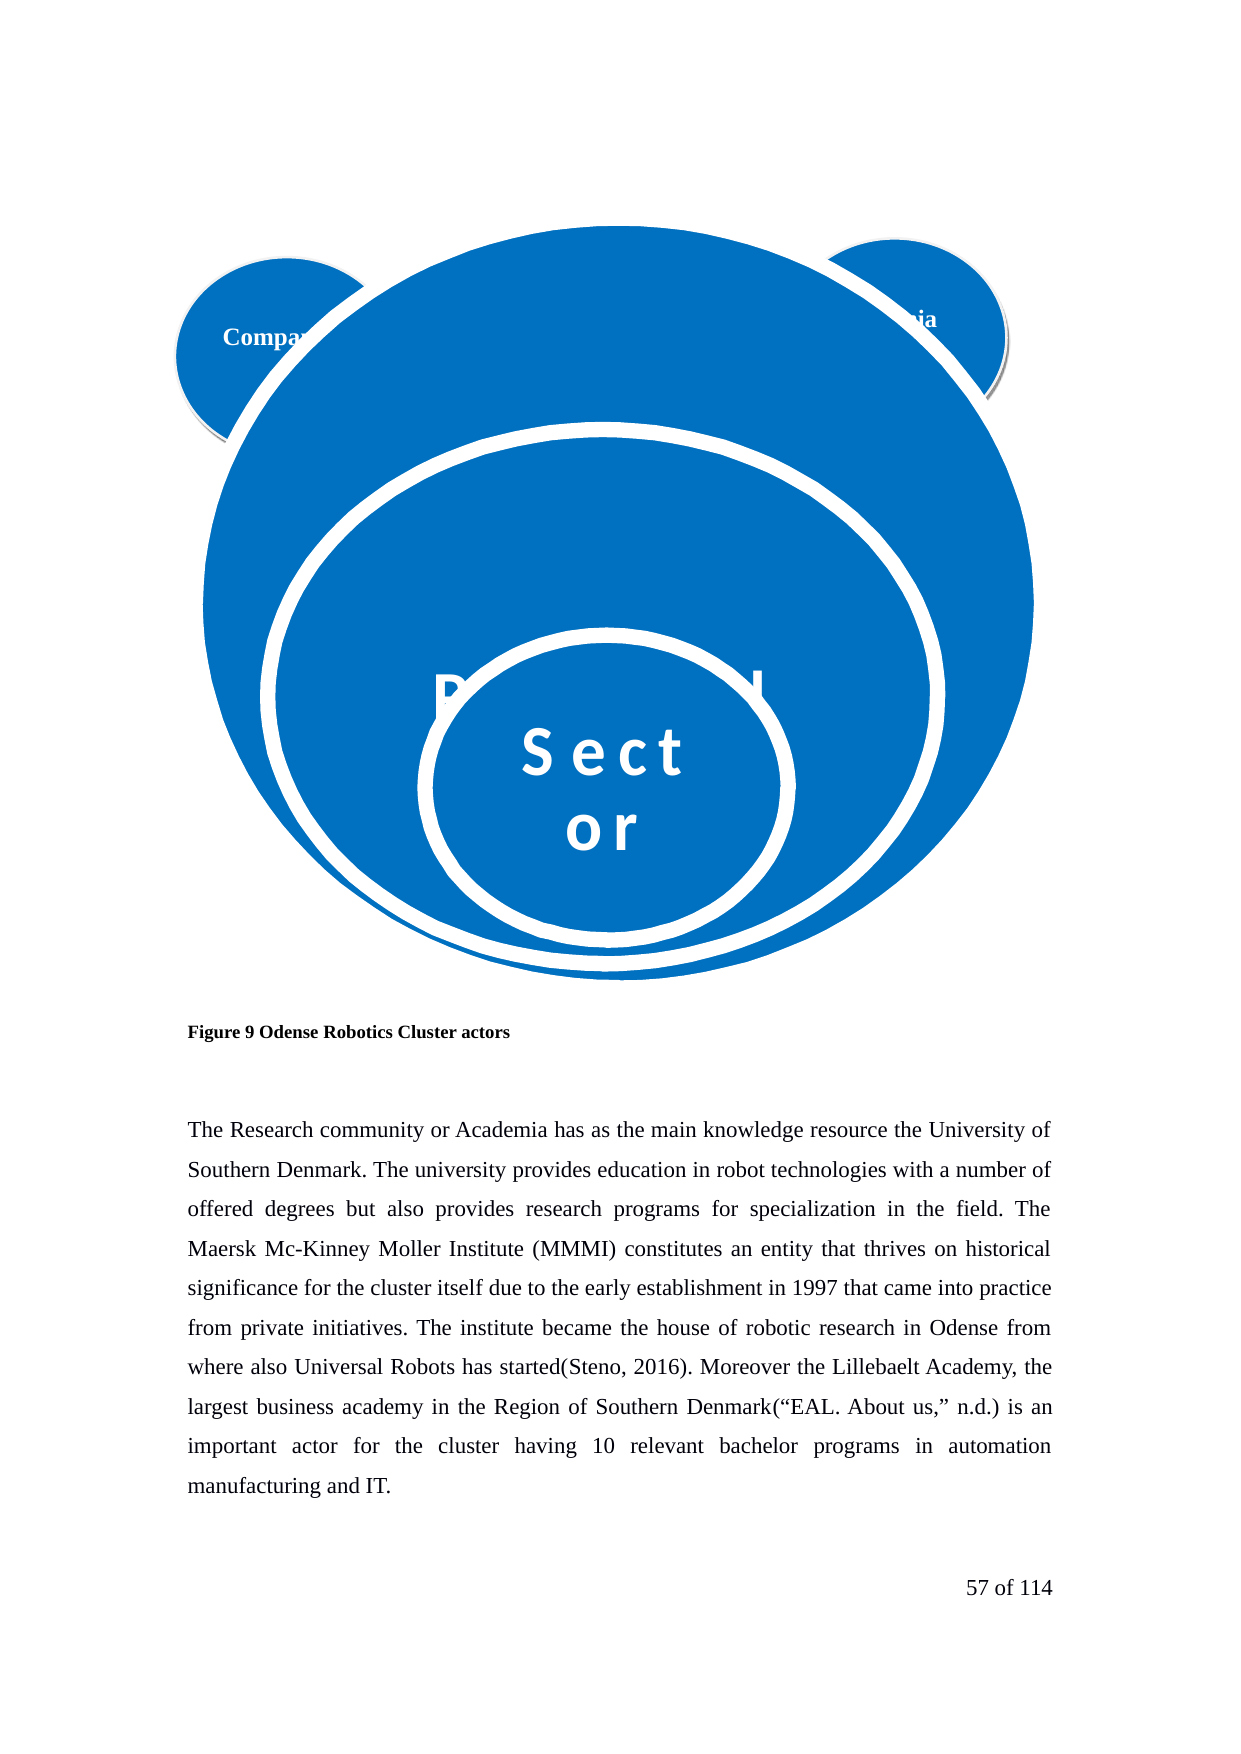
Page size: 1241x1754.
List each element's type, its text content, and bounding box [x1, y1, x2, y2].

text The Research community or Academia has as the main knowledge resource the University of Southern Denmark. The university provides education in robot technologies with a number of offered degrees but also provides research programs for specialization in the field. The Maersk Mc-Kinney Moller Institute (MMMI) constitutes an entity that thrives on historical significance for the cluster itself due to the early establishment in 1997 that came into practice from private initiatives. The institute became the house of robotic research in Odense from where also Universal Robots has started(Steno, 2016). Moreover the Lillebaelt Academy, the largest business academy in the Region of Southern Denmark(“EAL. About us,” n.d.) is an important actor for the cluster having 10 relevant bachelor programs in automation manufacturing and IT. [187, 1116, 1053, 1498]
text Figure 9 Odense Robotics Cluster actors [187, 1021, 1053, 1042]
